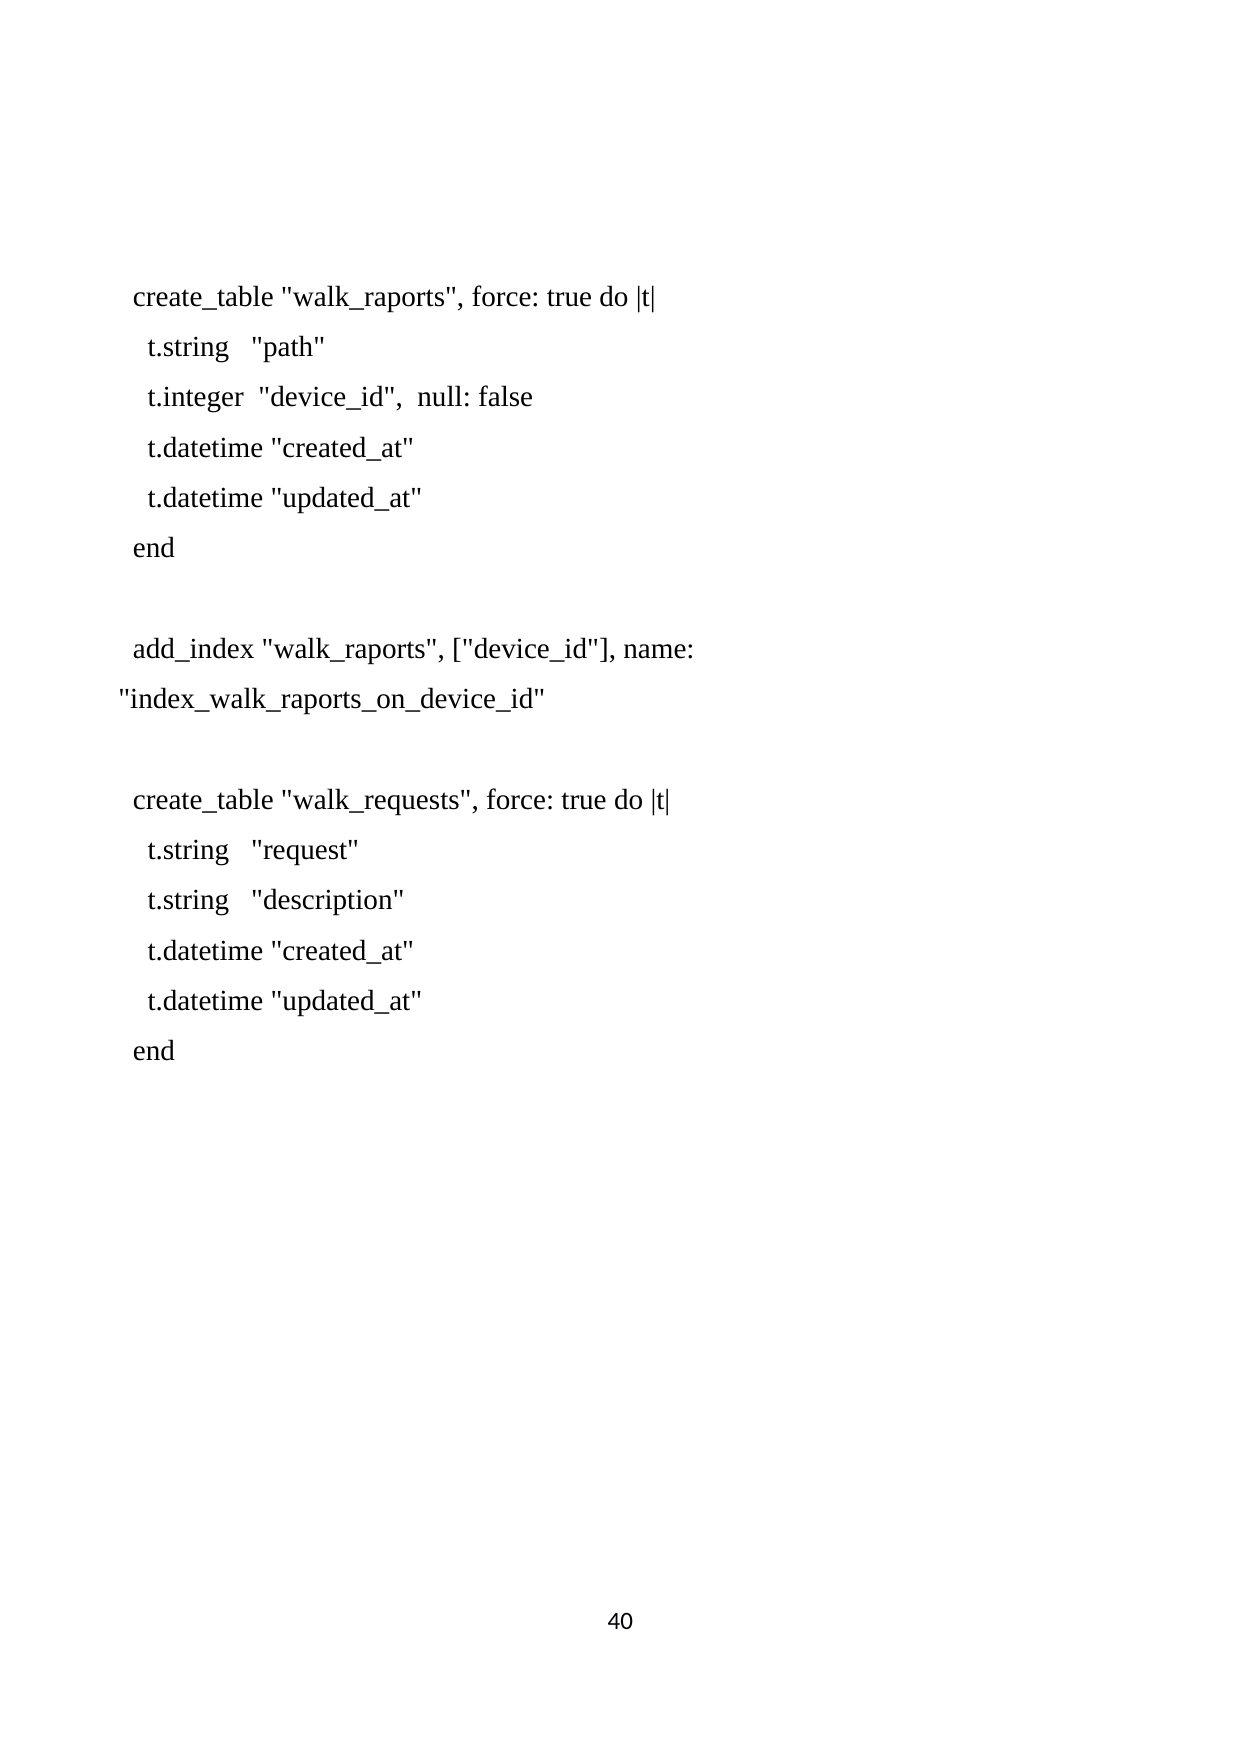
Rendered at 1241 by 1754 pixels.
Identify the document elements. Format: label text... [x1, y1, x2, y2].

text t.datetime "updated_at" [118, 480, 1122, 513]
text t.string "request" [118, 832, 1122, 866]
text t.string "path" [118, 329, 1122, 363]
text t.string "description" [118, 882, 1122, 916]
text t.datetime "created_at" [118, 430, 1122, 463]
text end [118, 1033, 1122, 1067]
text t.datetime "updated_at" [118, 983, 1122, 1017]
text t.integer "device_id", null: false [118, 379, 1122, 413]
text t.datetime "created_at" [118, 933, 1122, 966]
text add_index "walk_raports", ["device_id"], name: "index_walk_raports_on_device_id" [118, 631, 1122, 715]
text create_table "walk_requests", force: true do |t| [118, 782, 1122, 815]
text create_table "walk_raports", force: true do |t| [118, 279, 1122, 312]
text end [118, 530, 1122, 564]
